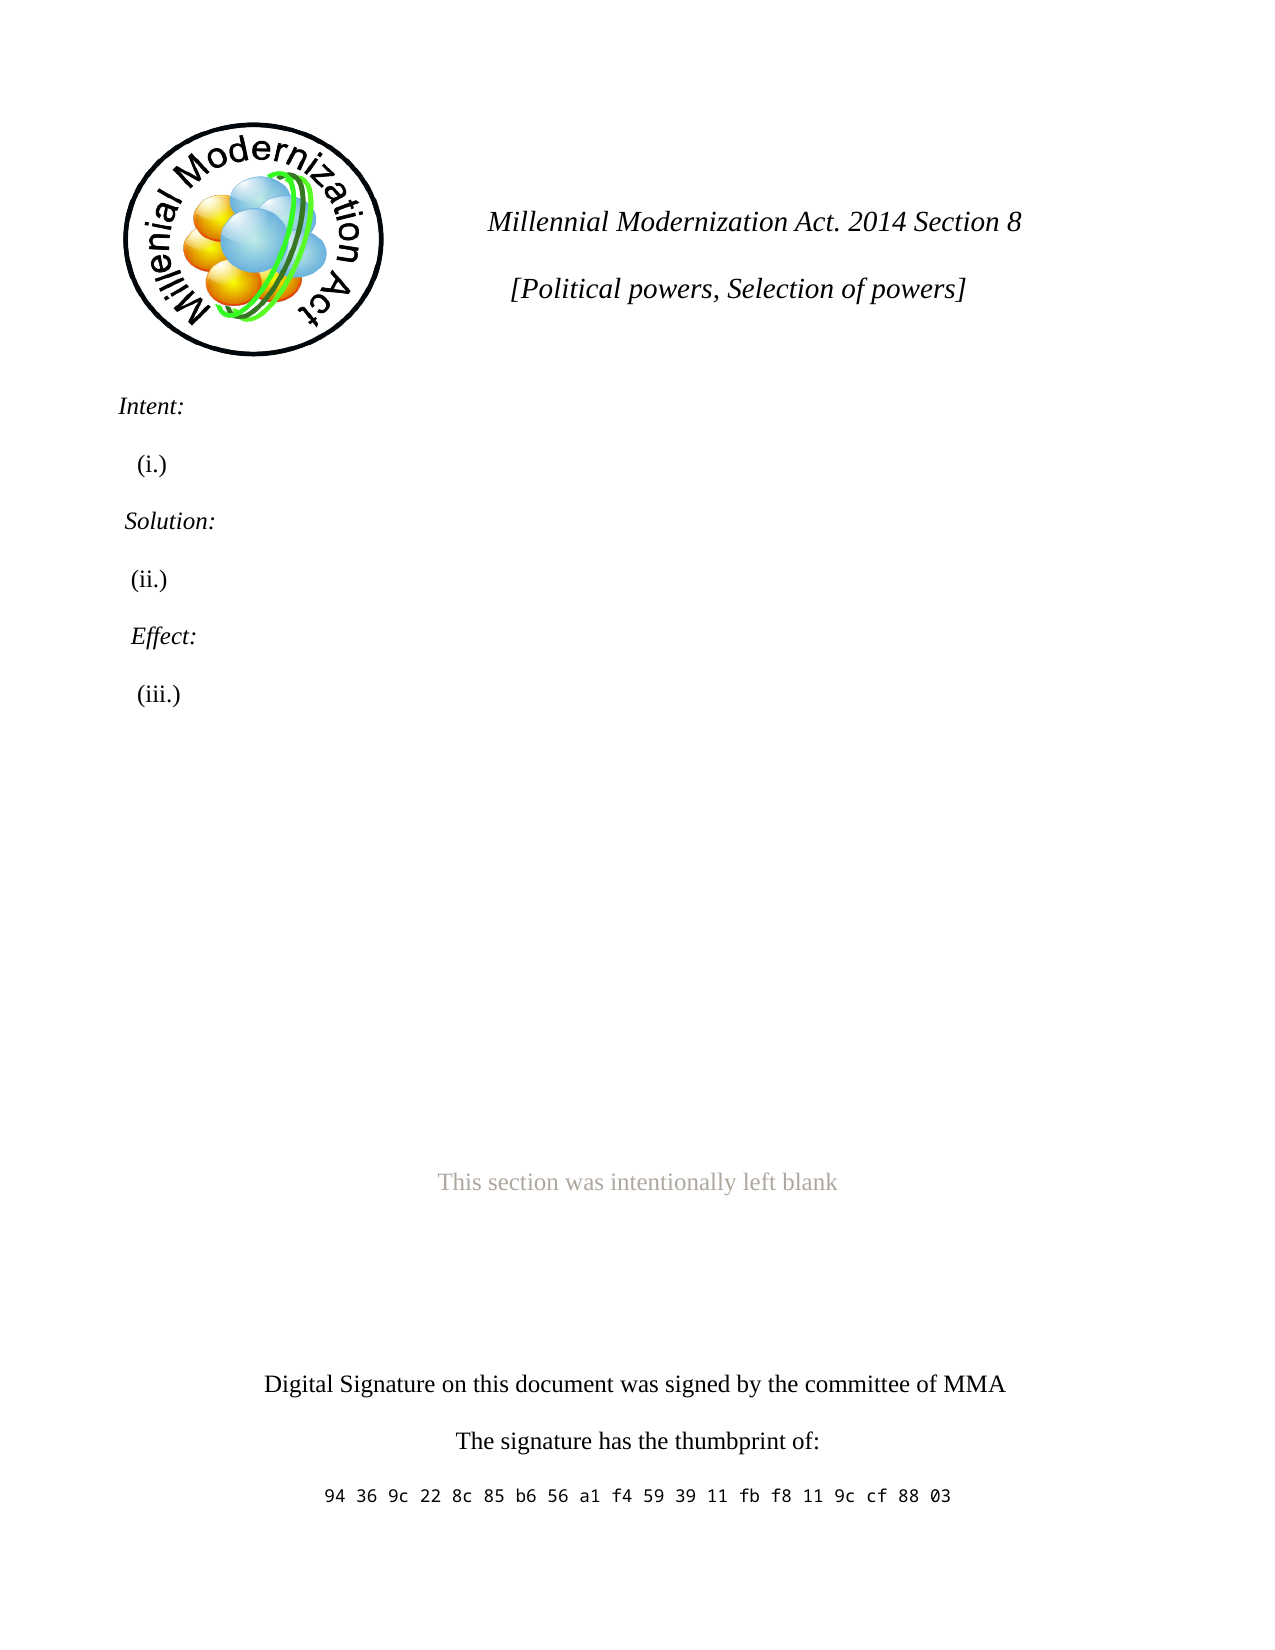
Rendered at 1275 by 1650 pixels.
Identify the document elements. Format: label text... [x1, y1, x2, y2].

text (i.) [118, 449, 1157, 477]
text (iii.) [118, 679, 1157, 707]
text Millennial Modernization Act. 2014 Section 8 [385, 204, 1157, 238]
text Intent: [118, 391, 1157, 420]
text Solution: [118, 506, 1157, 535]
text [Political powers, Selection of powers] [385, 271, 1157, 305]
picture [121, 118, 385, 359]
text Effect: [118, 621, 1157, 650]
text Digital Signature on this document was signed by the committee of MMA [118, 1369, 1157, 1397]
text 94 36 9c 22 8c 85 b6 56 a1 f4 59 39 11 fb f8 11 9c cf 88 03 [118, 1484, 1157, 1508]
text (ii.) [118, 564, 1157, 592]
text This section was intentionally left blank [118, 1167, 1157, 1196]
text The signature has the thumbprint of: [118, 1426, 1157, 1455]
